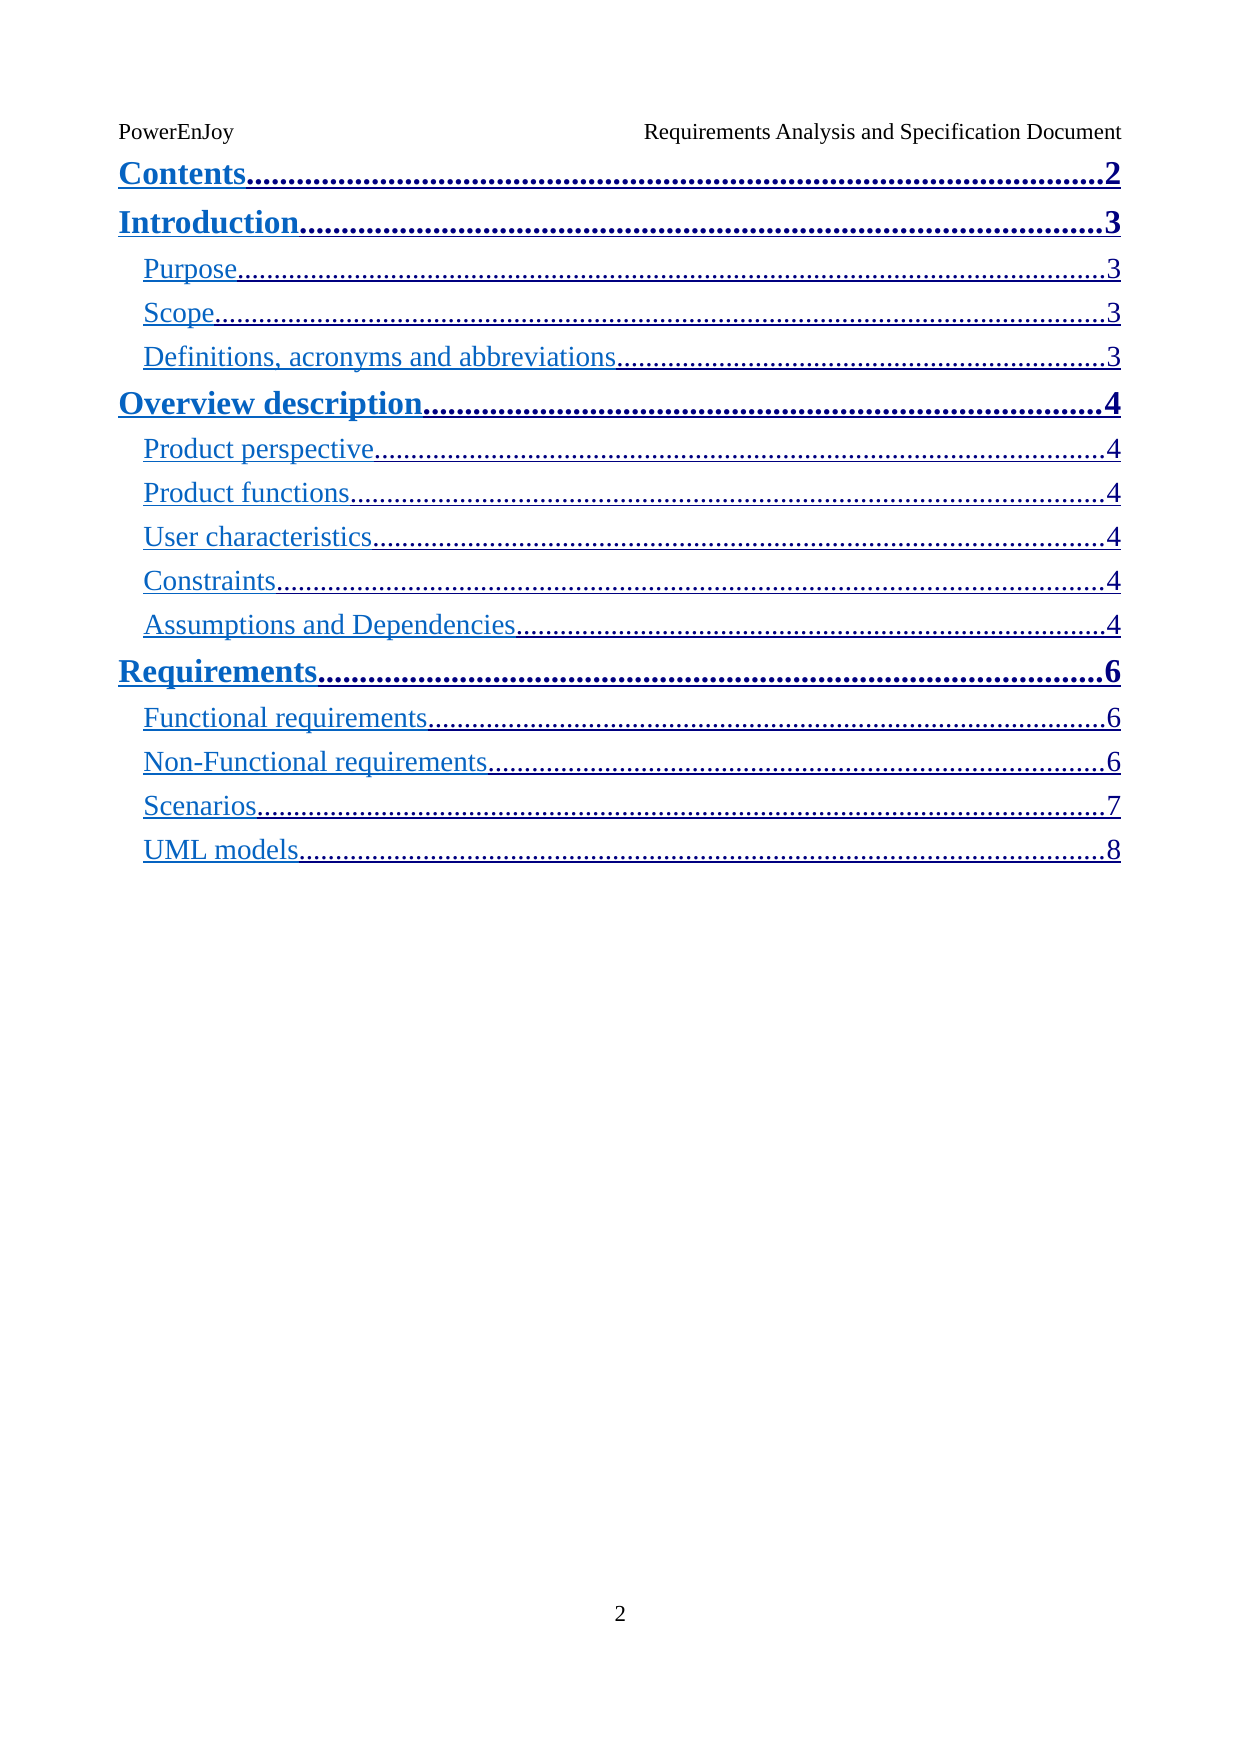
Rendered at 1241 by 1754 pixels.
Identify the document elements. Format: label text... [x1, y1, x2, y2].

text Purpose 3 [143, 251, 1122, 284]
text Product perspective 4 [143, 432, 1122, 465]
text Introduction 3 [118, 202, 1122, 241]
text User characteristics 4 [143, 519, 1122, 553]
text Contents 2 [118, 153, 1122, 192]
text Product functions 4 [143, 476, 1122, 509]
text Assumptions and Dependencies 4 [143, 607, 1122, 641]
text Scope 3 [143, 295, 1122, 328]
text Overview description 4 [118, 383, 1122, 421]
text Scenarios 7 [143, 788, 1122, 822]
text Definitions, acronyms and abbreviations 3 [143, 339, 1122, 372]
text Non-Functional requirements 6 [143, 744, 1122, 778]
text Constraints 4 [143, 563, 1122, 597]
text Requirements 6 [118, 651, 1122, 690]
text Functional requirements 6 [143, 700, 1122, 734]
text UML models 8 [143, 832, 1122, 866]
